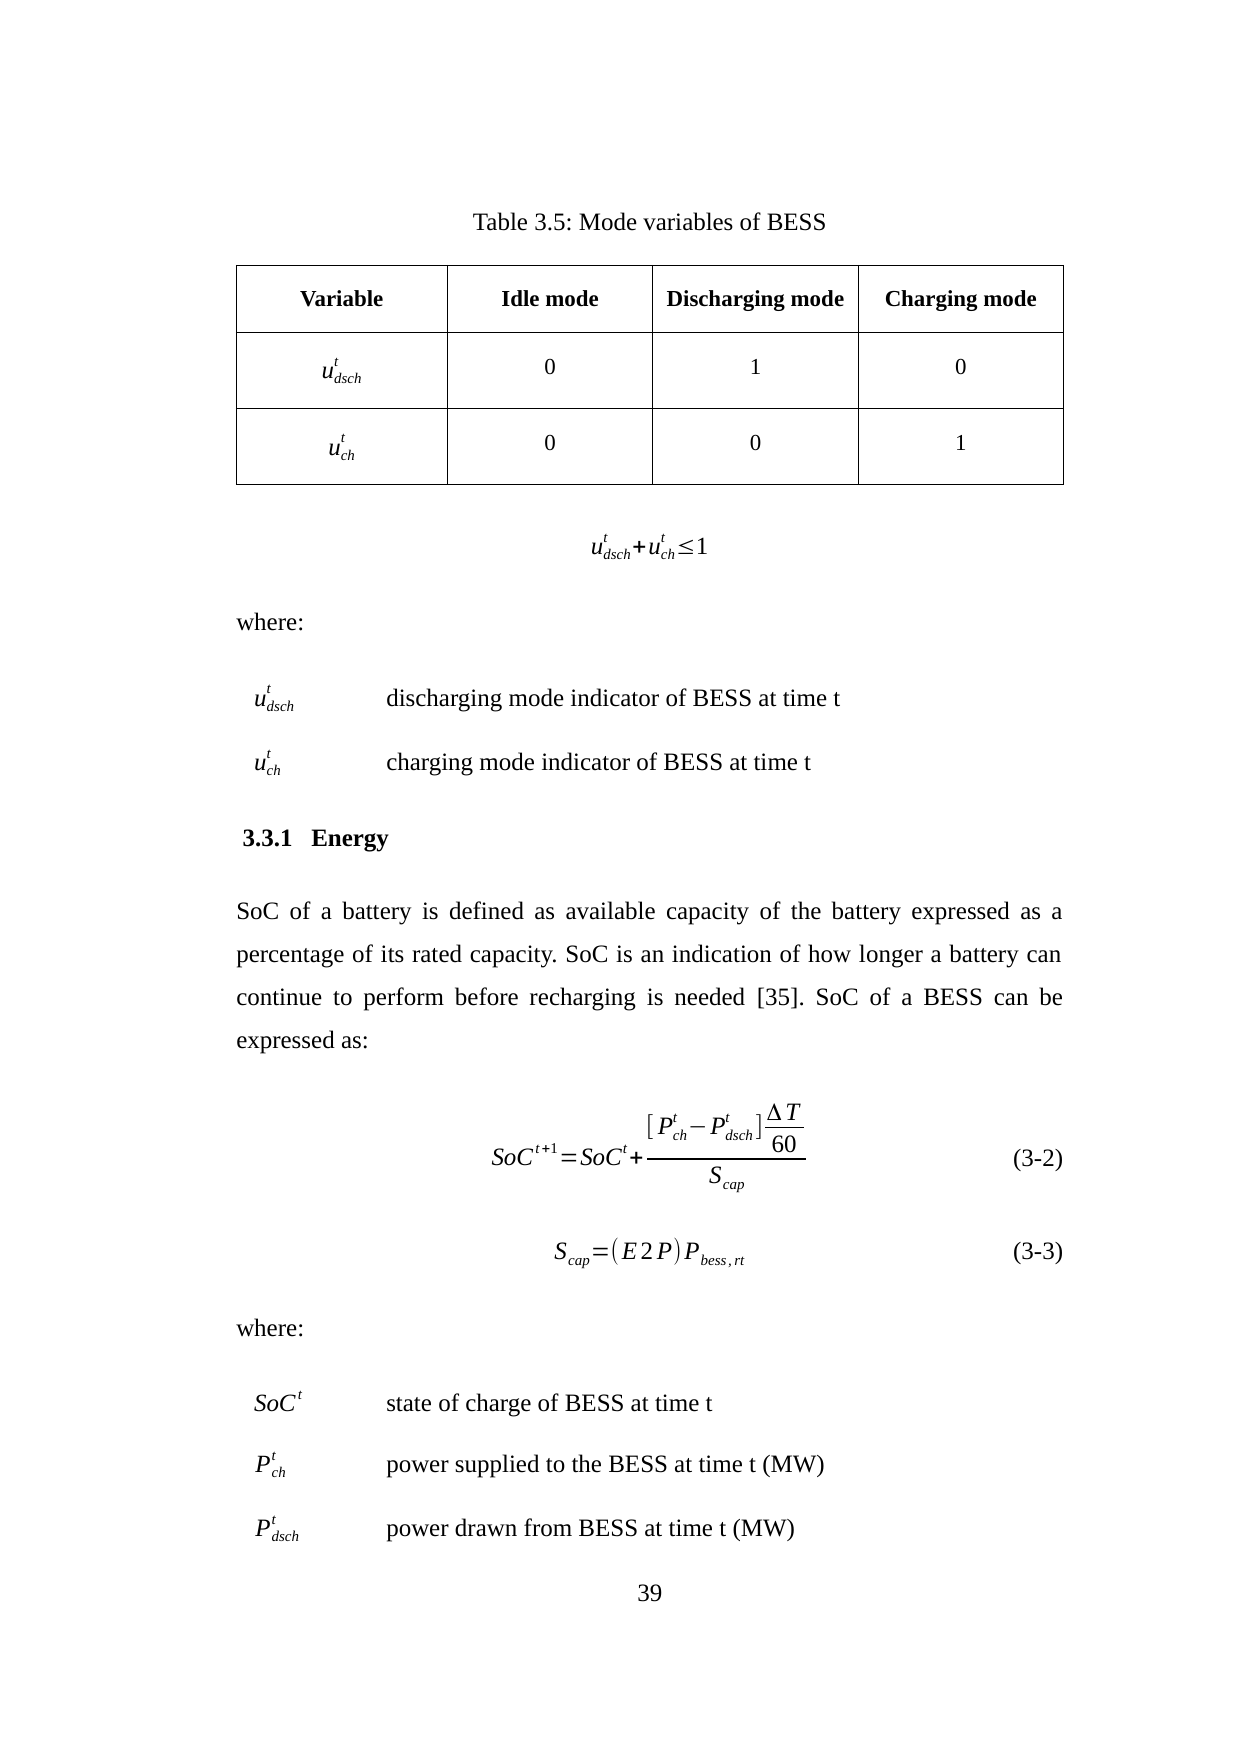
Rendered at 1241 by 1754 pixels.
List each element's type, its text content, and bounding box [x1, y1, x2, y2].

text Table 3.5: Mode variables of BESS [236, 207, 1063, 236]
table_cell 0 [448, 409, 652, 484]
table_cell 0 [448, 333, 652, 408]
table_cell [237, 409, 447, 484]
text SoC of a battery is defined as available capacity of the battery expressed as a percentage of its rated capacity. SoC is an indication of how longer a battery can continue to perform before recharging is needed [35]. SoC of a BESS can be expressed as: [236, 896, 1063, 1054]
table_header Charging mode [859, 266, 1063, 332]
table_cell 0 [859, 333, 1063, 408]
table_header Idle mode [448, 266, 652, 332]
text (3-3) [236, 1236, 1063, 1269]
table_cell 0 [653, 409, 858, 484]
table_cell [237, 333, 447, 408]
text charging mode indicator of BESS at time t [236, 745, 1063, 779]
text (3-2) [236, 1098, 1063, 1192]
text power supplied to the BESS at time t (MW) [236, 1446, 1063, 1481]
table_header Discharging mode [653, 266, 858, 332]
text power drawn from BESS at time t (MW) [236, 1511, 1063, 1546]
table_header Variable [237, 266, 447, 332]
text state of charge of BESS at time t [236, 1385, 1063, 1417]
table_cell 1 [653, 333, 858, 408]
table_cell 1 [859, 409, 1063, 484]
text discharging mode indicator of BESS at time t [236, 680, 1063, 715]
text where: [236, 607, 1063, 636]
subtitle Energy [236, 823, 1063, 852]
text where: [236, 1313, 1063, 1341]
